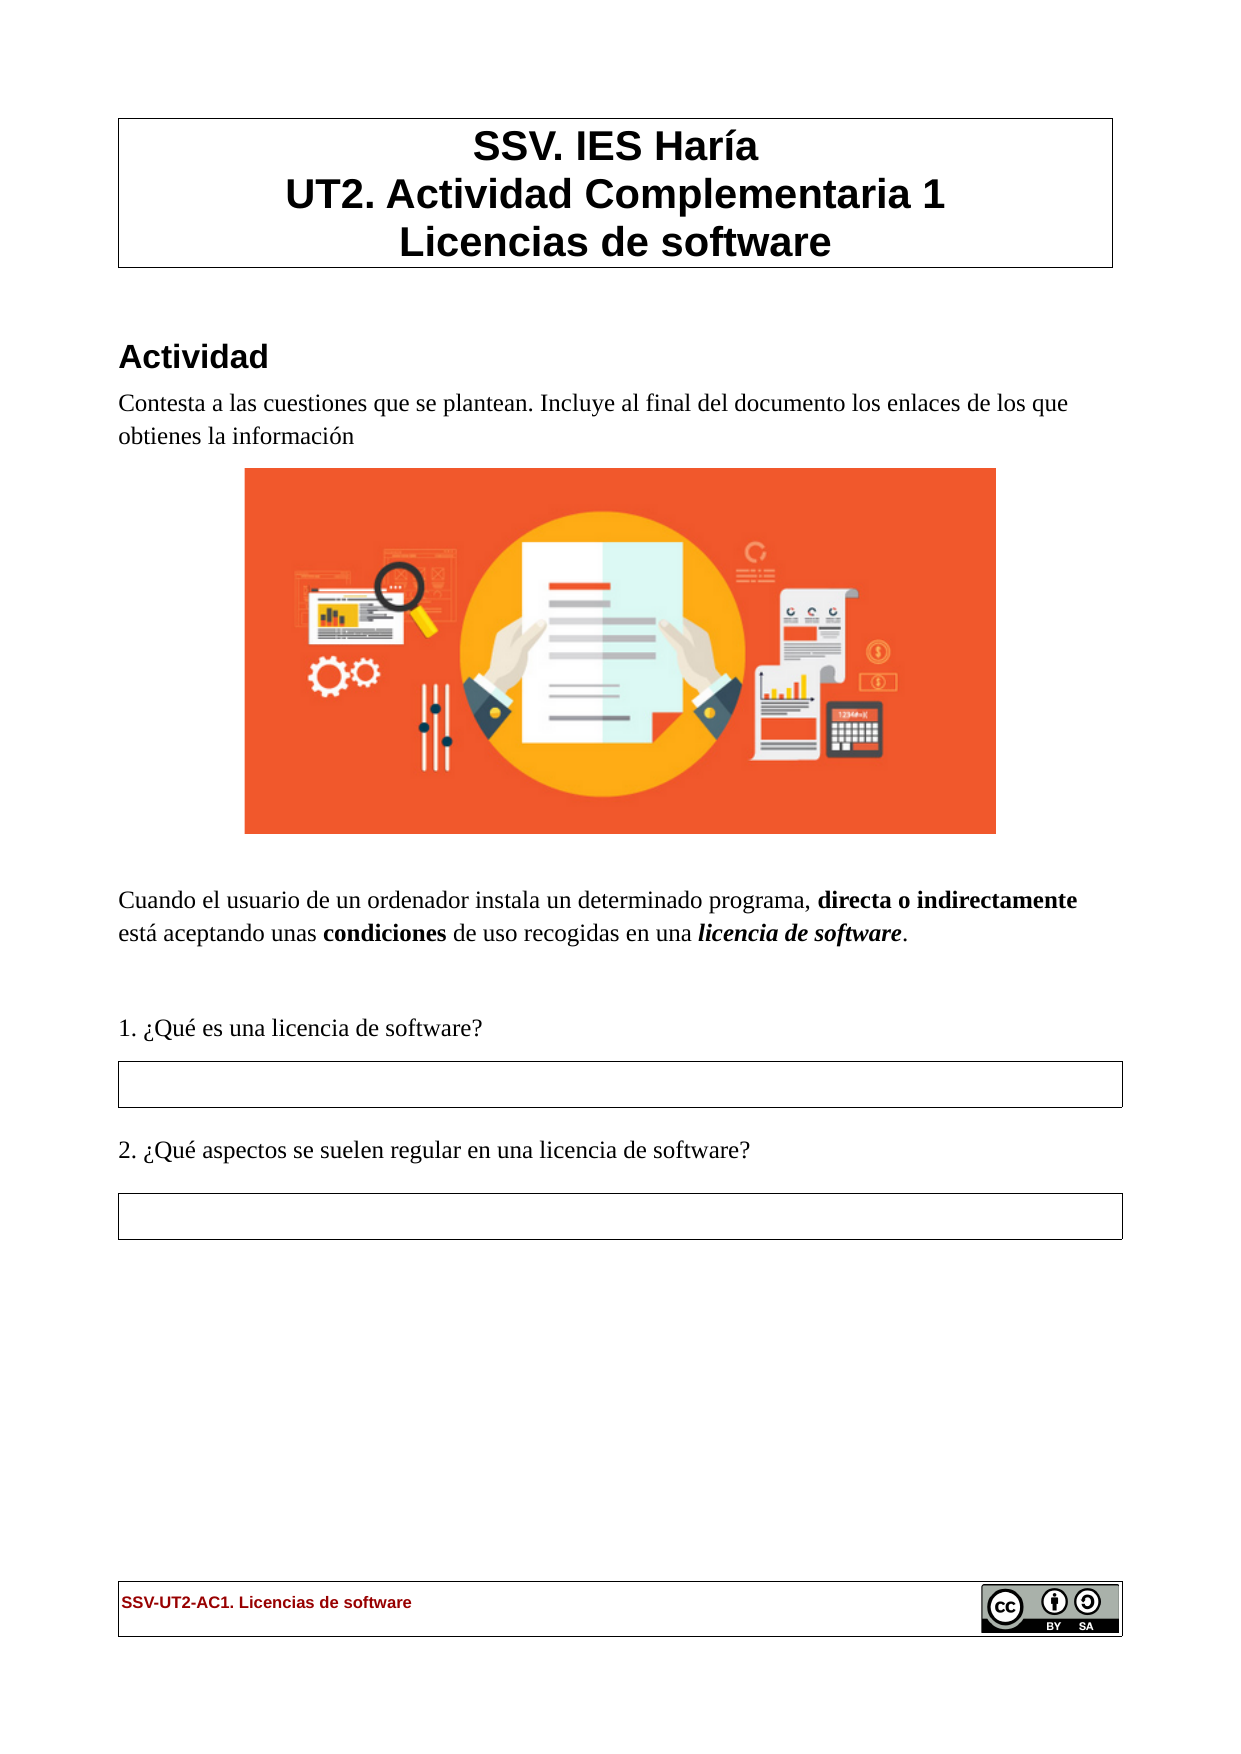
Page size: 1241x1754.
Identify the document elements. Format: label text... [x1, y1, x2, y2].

subtitle Actividad [118, 337, 1122, 375]
text 2. ¿Qué aspectos se suelen regular en una licencia de software? [118, 1136, 1122, 1164]
table_header [119, 1062, 1122, 1107]
text SSV. IES Haría [119, 119, 1112, 166]
text Licencias de software [119, 214, 1112, 267]
text 1. ¿Qué es una licencia de software? [118, 1013, 1122, 1042]
text Cuando el usuario de un ordenador instala un determinado programa, directa o indirectamente está aceptando unas condiciones de uso recogidas en una licencia de software. [118, 885, 1122, 947]
picture [981, 1584, 1119, 1633]
text UT2. Actividad Complementaria 1 [119, 166, 1112, 214]
table_header [119, 1194, 1122, 1239]
picture [244, 468, 996, 834]
text Contesta a las cuestiones que se plantean. Incluye al final del documento los enlaces de los que obtienes la información [118, 388, 1122, 449]
